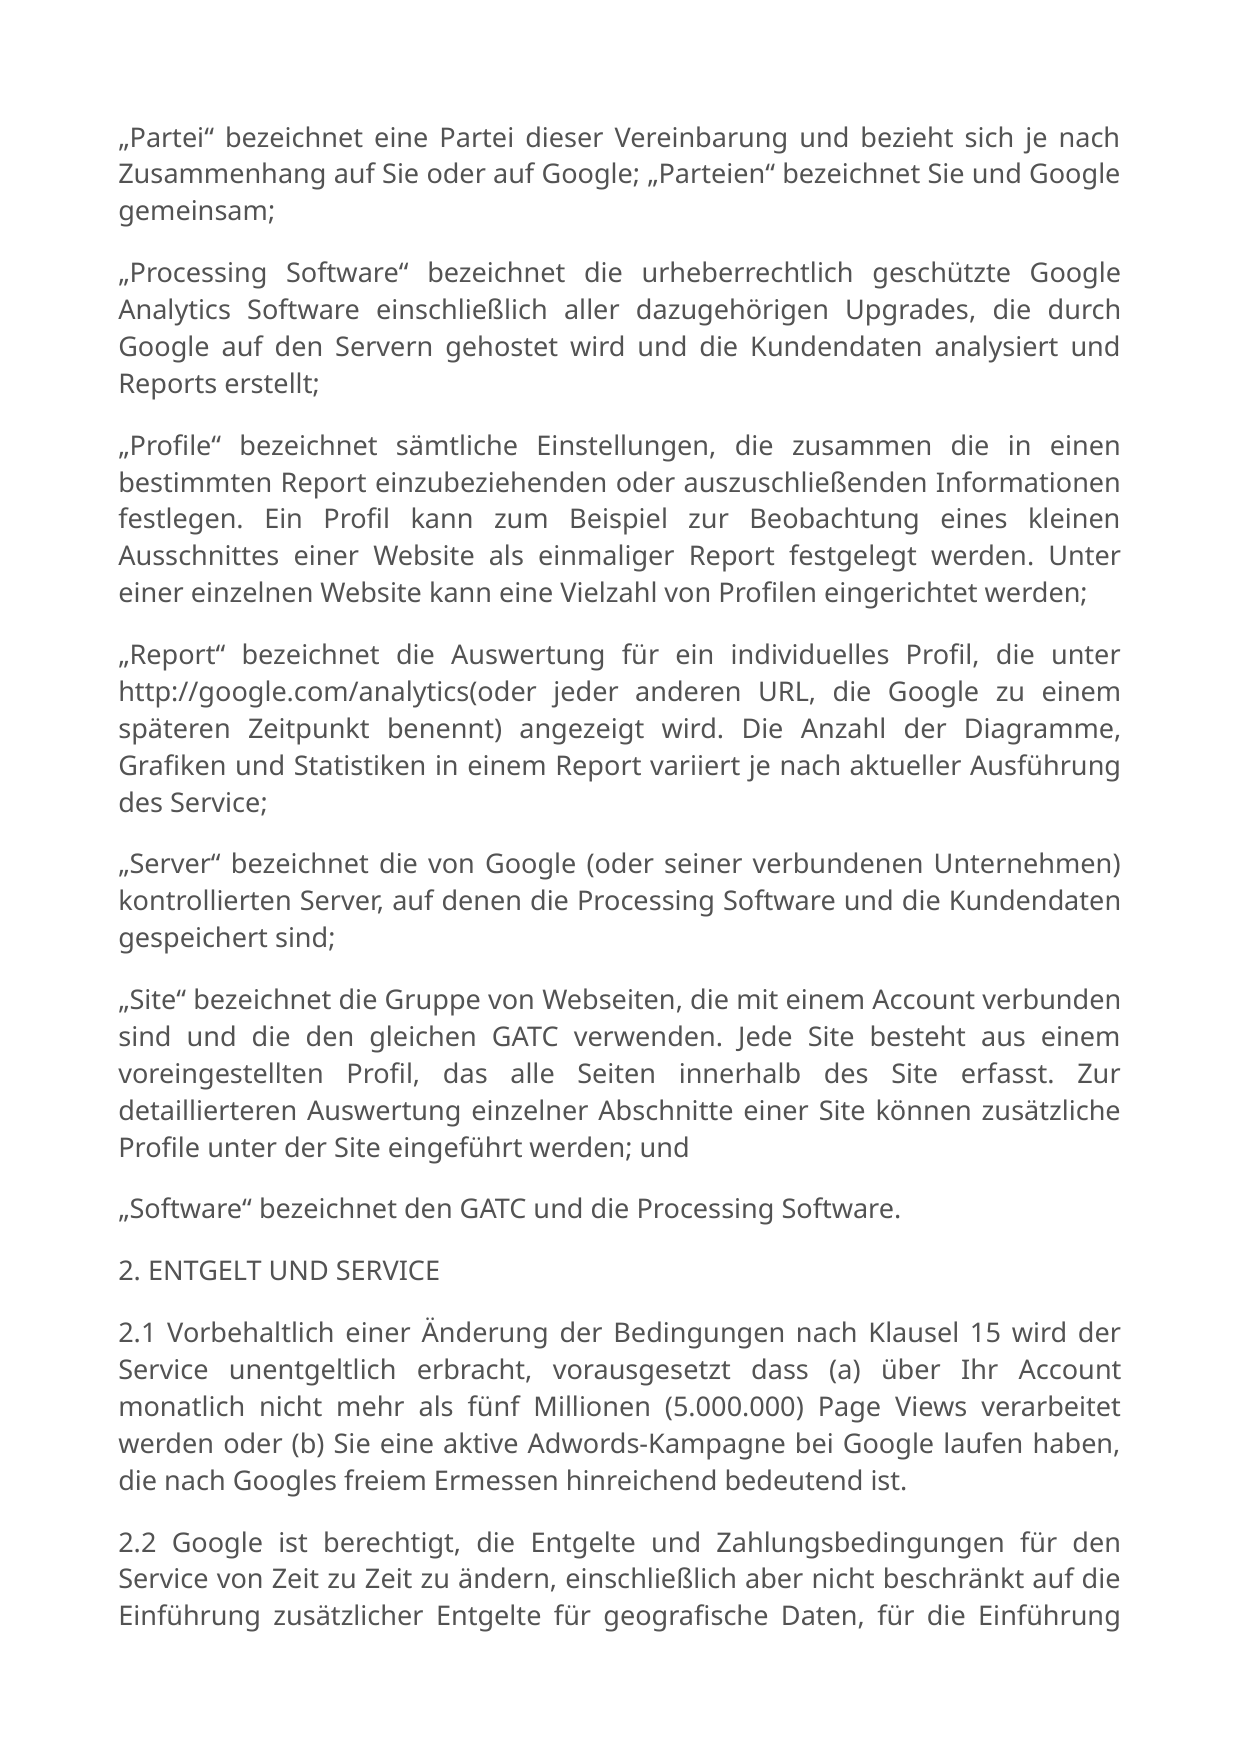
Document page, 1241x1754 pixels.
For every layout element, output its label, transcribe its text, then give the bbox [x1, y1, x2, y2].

text „Server“ bezeichnet die von Google (oder seiner verbundenen Unternehmen) kontrollierten Server, auf denen die Processing Software und die Kundendaten gespeichert sind; [118, 845, 1122, 956]
text „Software“ bezeichnet den GATC und die Processing Software. [118, 1190, 1122, 1227]
text „Partei“ bezeichnet eine Partei dieser Vereinbarung und bezieht sich je nach Zusammenhang auf Sie oder auf Google; „Parteien“ bezeichnet Sie und Google gemeinsam; [118, 118, 1122, 229]
text 2. ENTGELT UND SERVICE [118, 1252, 1122, 1289]
text „Site“ bezeichnet die Gruppe von Webseiten, die mit einem Account verbunden sind und die den gleichen GATC verwenden. Jede Site besteht aus einem voreingestellten Profil, das alle Seiten innerhalb des Site erfasst. Zur detaillierteren Auswertung einzelner Abschnitte einer Site können zusätzliche Profile unter der Site eingeführt werden; und [118, 981, 1122, 1165]
text 2.2 Google ist berechtigt, die Entgelte und Zahlungsbedingungen für den Service von Zeit zu Zeit zu ändern, einschließlich aber nicht beschränkt auf die Einführung zusätzlicher Entgelte für geografische Daten, für die Einführung [118, 1523, 1122, 1634]
text 2.1 Vorbehaltlich einer Änderung der Bedingungen nach Klausel 15 wird der Service unentgeltlich erbracht, vorausgesetzt dass (a) über Ihr Account monatlich nicht mehr als fünf Millionen (5.000.000) Page Views verarbeitet werden oder (b) Sie eine aktive Adwords-Kampagne bei Google laufen haben, die nach Googles freiem Ermessen hinreichend bedeutend ist. [118, 1314, 1122, 1498]
text „Report“ bezeichnet die Auswertung für ein individuelles Profil, die unter http://google.com/analytics(oder jeder anderen URL, die Google zu einem späteren Zeitpunkt benennt) angezeigt wird. Die Anzahl der Diagramme, Grafiken und Statistiken in einem Report variiert je nach aktueller Ausführung des Service; [118, 636, 1122, 820]
text „Profile“ bezeichnet sämtliche Einstellungen, die zusammen die in einen bestimmten Report einzubeziehenden oder auszuschließenden Informationen festlegen. Ein Profil kann zum Beispiel zur Beobachtung eines kleinen Ausschnittes einer Website als einmaliger Report festgelegt werden. Unter einer einzelnen Website kann eine Vielzahl von Profilen eingerichtet werden; [118, 426, 1122, 611]
text „Processing Software“ bezeichnet die urheberrechtlich geschützte Google Analytics Software einschließlich aller dazugehörigen Upgrades, die durch Google auf den Servern gehostet wird und die Kundendaten analysiert und Reports erstellt; [118, 254, 1122, 401]
